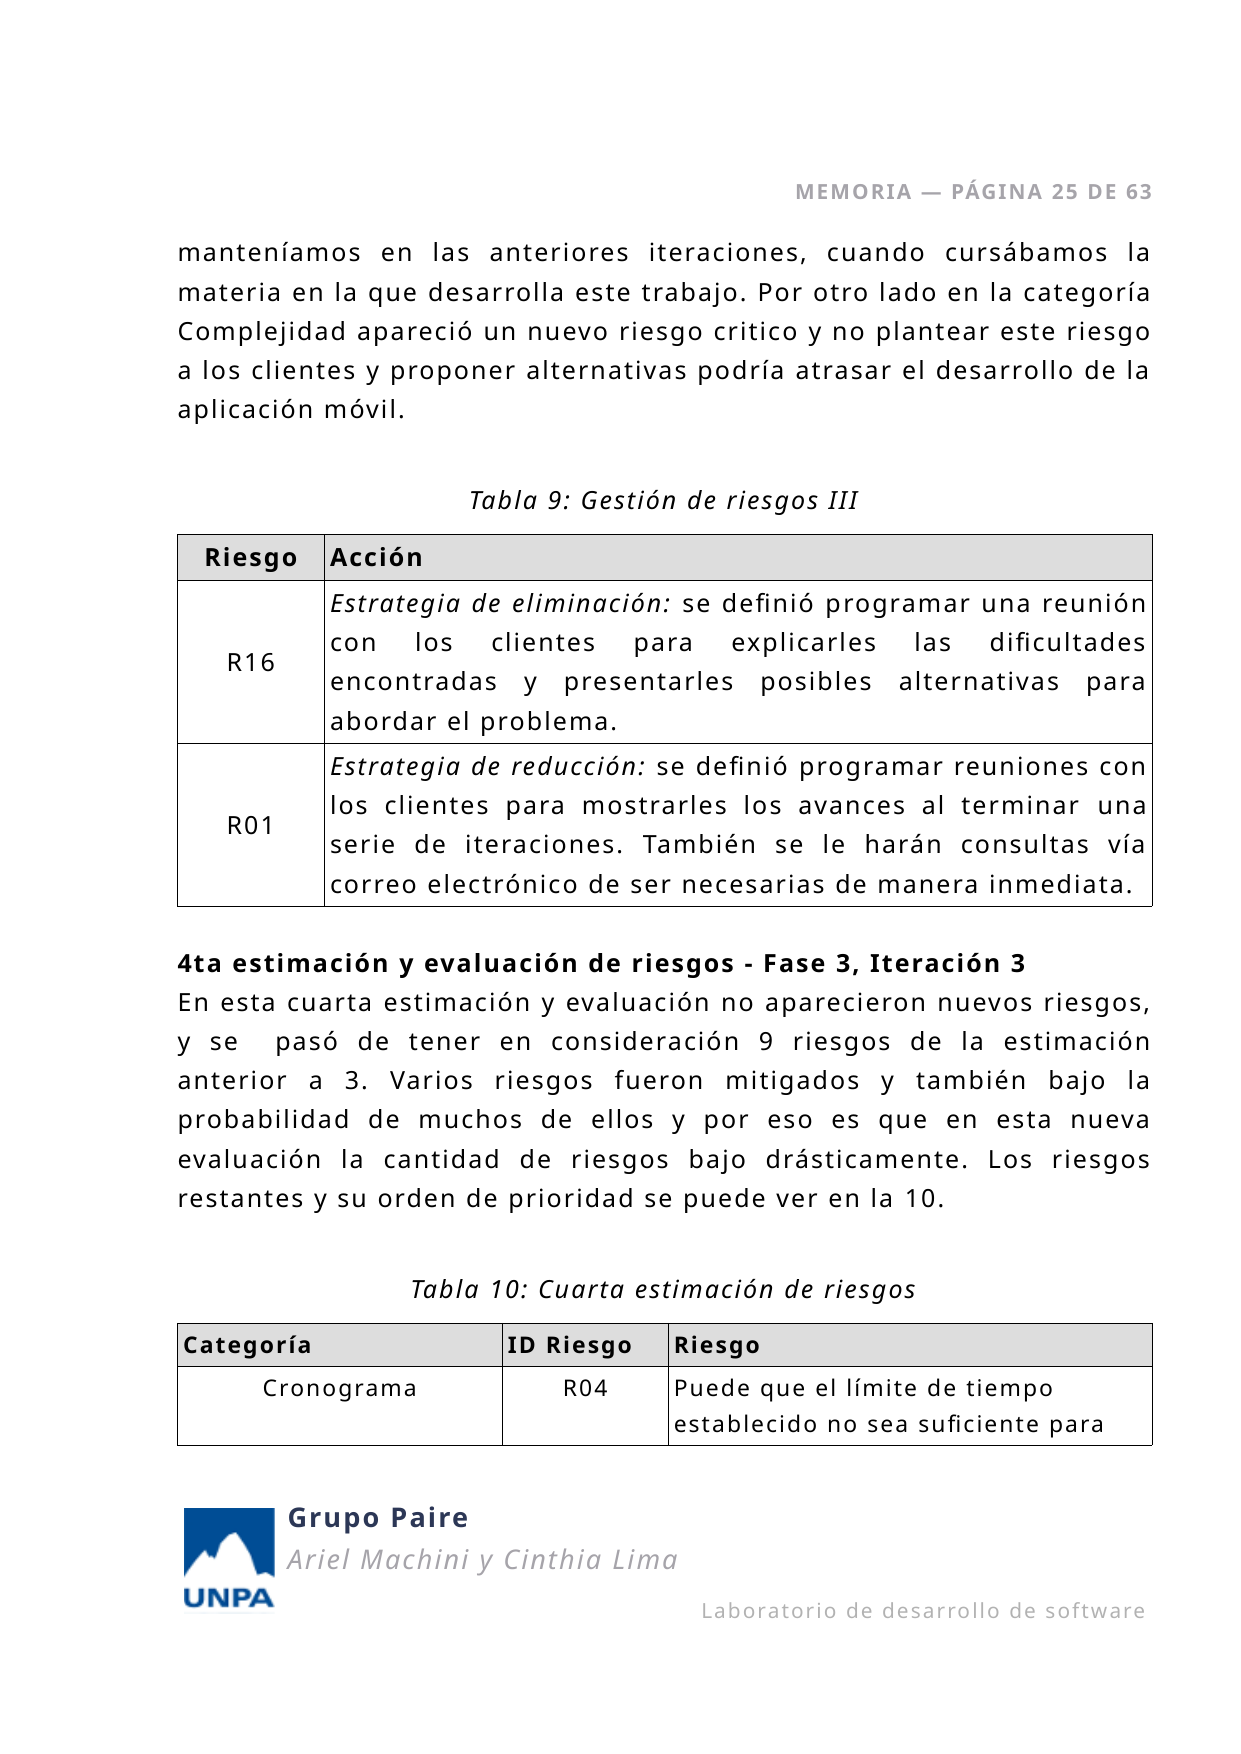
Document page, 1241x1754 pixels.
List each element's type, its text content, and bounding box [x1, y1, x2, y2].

table_header Riesgo [178, 535, 324, 580]
table_cell R04 [503, 1367, 668, 1444]
text 4ta estimación y evaluación de riesgos - Fase 3, Iteración 3 [177, 945, 1152, 979]
table_cell R01 [178, 744, 324, 906]
picture [184, 1508, 275, 1614]
text En esta cuarta estimación y evaluación no aparecieron nuevos riesgos, y se pasó de tener en consideración 9 riesgos de la estimación anterior a 3. Varios riesgos fueron mitigados y también bajo la probabilidad de muchos de ellos y por eso es que en esta nueva evaluación la cantidad de riesgos bajo drásticamente. Los riesgos restantes y su orden de prioridad se puede ver en la 10. [177, 984, 1152, 1214]
table_header Riesgo [669, 1324, 1152, 1366]
text manteníamos en las anteriores iteraciones, cuando cursábamos la materia en la que desarrolla este trabajo. Por otro lado en la categoría Complejidad apareció un nuevo riesgo critico y no plantear este riesgo a los clientes y proponer alternativas podría atrasar el desarrollo de la aplicación móvil. [177, 235, 1152, 426]
table_header ID Riesgo [503, 1324, 668, 1366]
table_cell Estrategia de reducción: se definió programar reuniones con los clientes para mostrarles los avances al terminar una serie de iteraciones. También se le harán consultas vía correo electrónico de ser necesarias de manera inmediata. [325, 744, 1152, 906]
table_cell R16 [178, 581, 324, 743]
table_cell Cronograma [178, 1367, 502, 1444]
table_cell Puede que el límite de tiempo establecido no sea suficiente para [669, 1367, 1152, 1444]
table_cell Estrategia de eliminación: se definió programar una reunión con los clientes para explicarles las dificultades encontradas y presentarles posibles alternativas para abordar el problema. [325, 581, 1152, 743]
table_header Categoría [178, 1324, 502, 1366]
table_header Acción [325, 535, 1152, 580]
text Tabla 9: Gestión de riesgos III [177, 483, 1152, 517]
text Tabla 10: Cuarta estimación de riesgos [177, 1271, 1152, 1305]
